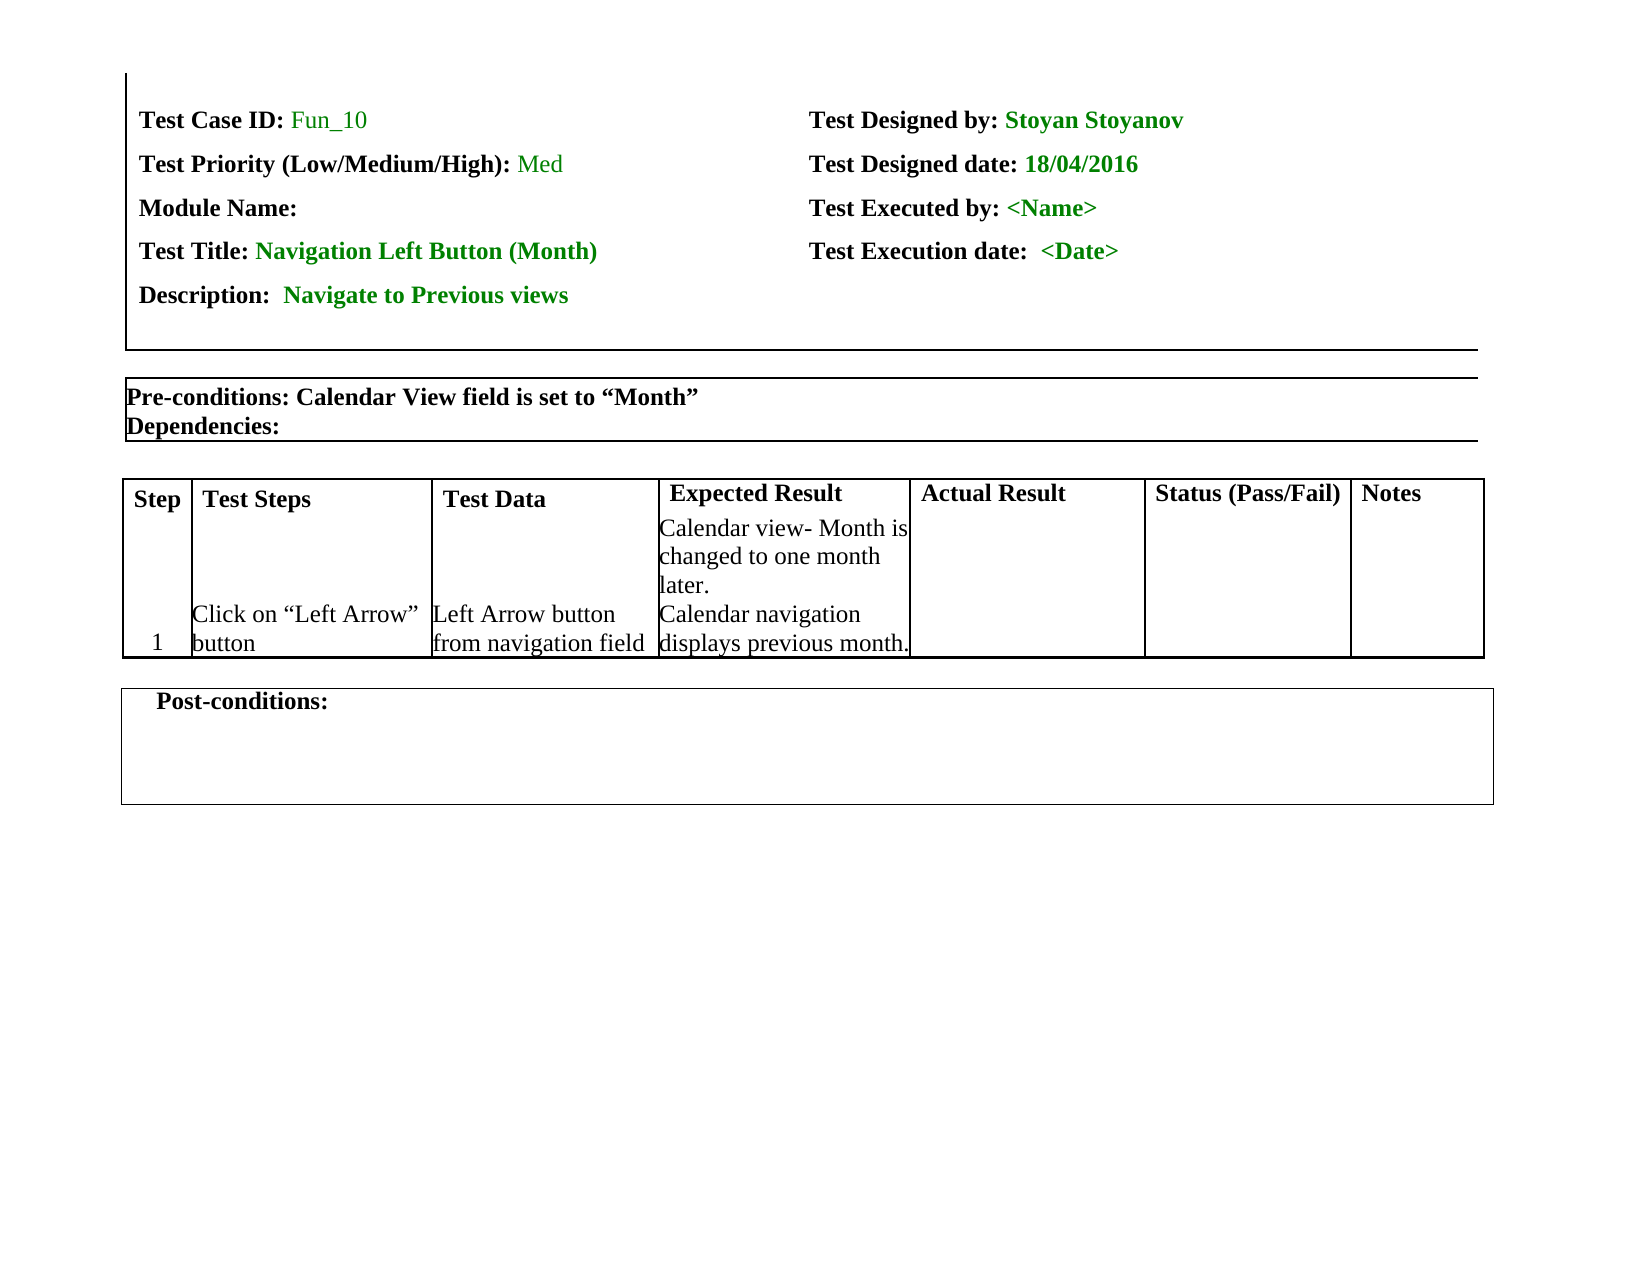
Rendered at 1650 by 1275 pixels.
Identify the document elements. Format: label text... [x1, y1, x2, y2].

table_cell Pre-conditions: Calendar View field is set to “Month” [127, 379, 1478, 411]
table_cell Dependencies: [127, 411, 1478, 440]
table_cell Description: Navigate to Previous views [127, 265, 808, 309]
table_cell Test Designed date: 18/04/2016 [809, 134, 1478, 178]
table_header Test Data [433, 480, 658, 513]
table_cell 1 [124, 513, 191, 656]
table_cell Module Name: [127, 178, 808, 221]
table_header Step [124, 480, 191, 513]
table_header Notes [1352, 480, 1483, 513]
table_header Test Steps [193, 480, 431, 513]
table_cell Click on “Left Arrow” button [193, 513, 431, 656]
table_header Actual Result [911, 480, 1144, 513]
table_header Test Case ID: Fun_10 [127, 73, 808, 134]
table_cell [126, 351, 808, 377]
table_cell Test Execution date: <Date> [809, 221, 1478, 265]
table_header Expected Result [660, 480, 909, 513]
table_cell [1352, 513, 1483, 656]
table_cell Calendar view- Month is changed to one month later. Calendar navigation displays previous month. [660, 513, 909, 656]
table_cell [809, 309, 1478, 349]
table_cell [911, 513, 1144, 656]
table_header Status (Pass/Fail) [1146, 480, 1350, 513]
table_cell Left Arrow button from navigation field [433, 513, 658, 656]
table_header Test Designed by: Stoyan Stoyanov [809, 73, 1478, 134]
table_cell [809, 351, 1478, 377]
table_cell Test Priority (Low/Medium/High): Med [127, 134, 808, 178]
table_cell [1146, 513, 1350, 656]
table_cell [127, 309, 808, 349]
table_cell Test Title: Navigation Left Button (Month) [127, 221, 808, 265]
table_cell [809, 265, 1478, 309]
text Post-conditions: [156, 689, 1493, 715]
table_cell Test Executed by: <Name> [809, 178, 1478, 221]
